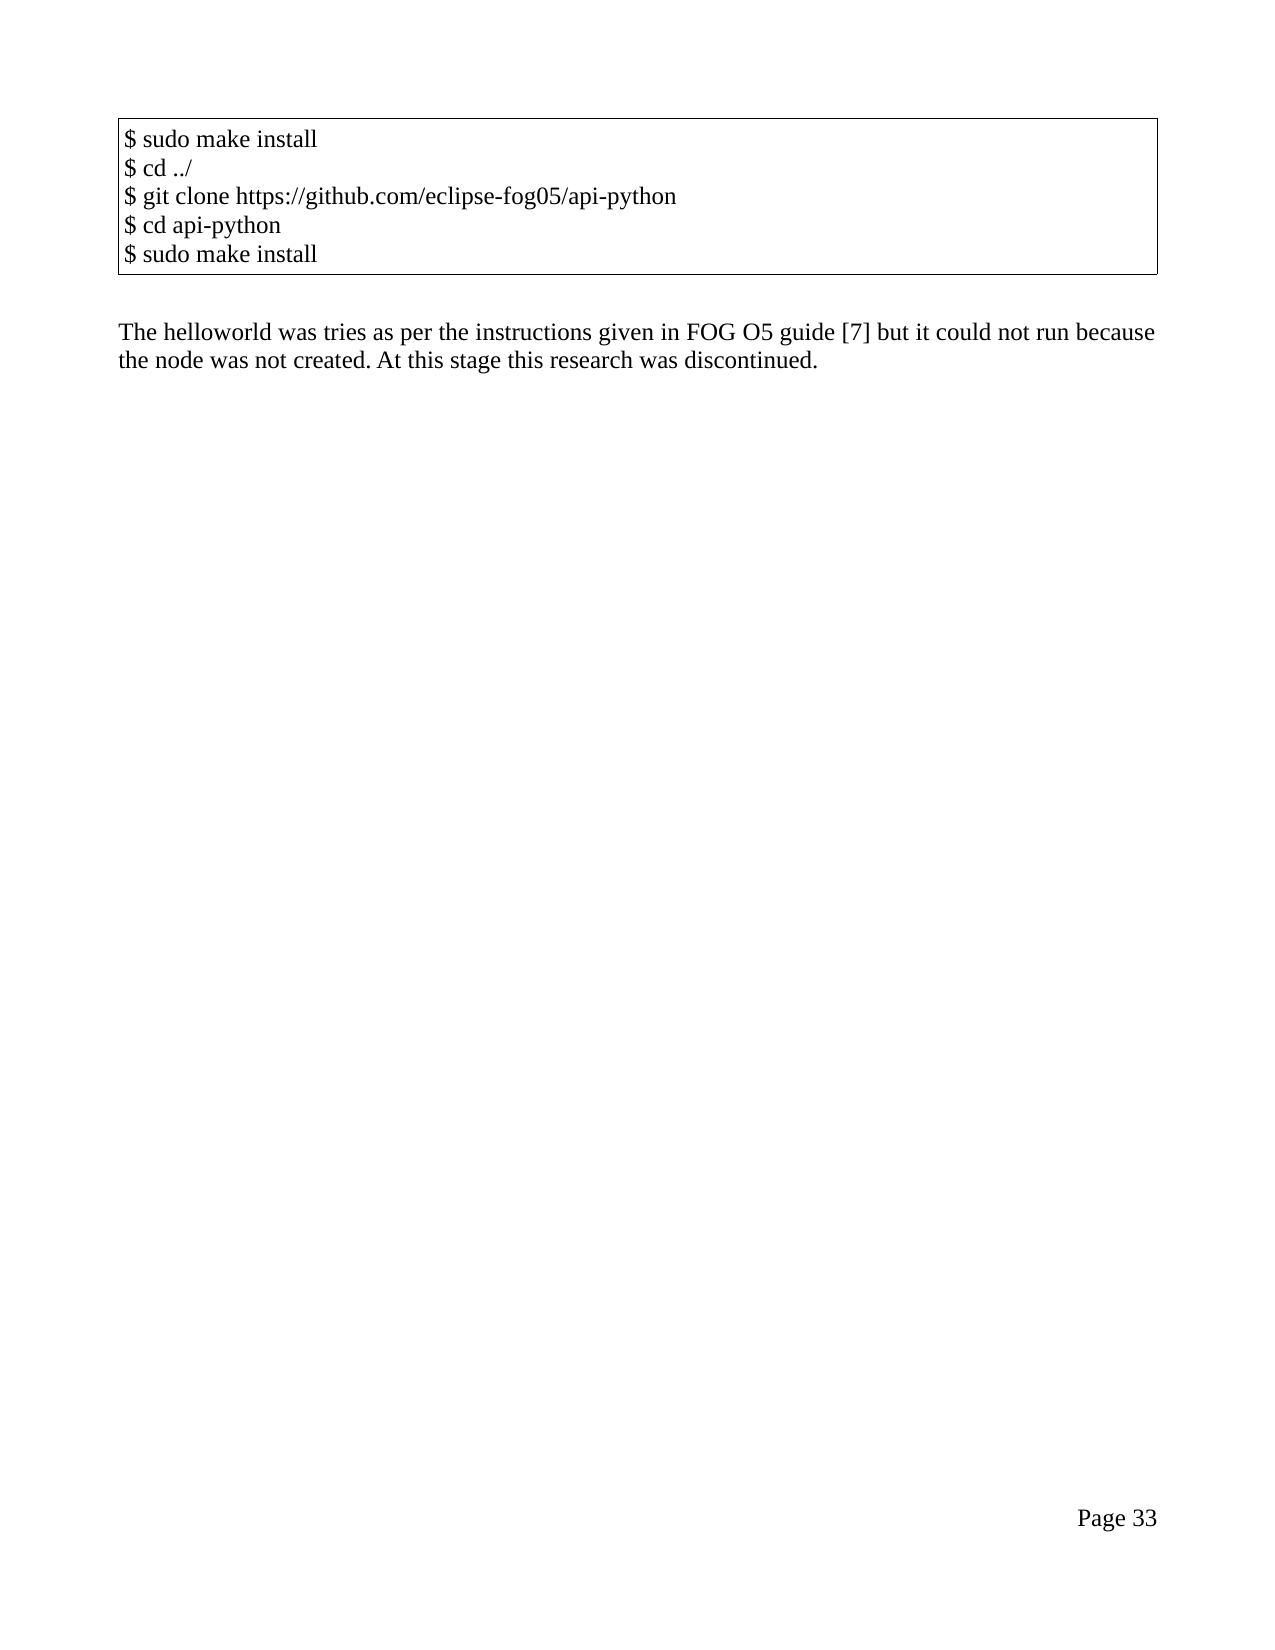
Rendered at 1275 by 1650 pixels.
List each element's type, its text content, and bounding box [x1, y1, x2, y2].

text The helloworld was tries as per the instructions given in FOG O5 guide [7] but it could not run because the node was not created. At this stage this research was discontinued. [118, 317, 1157, 374]
table_header $ sudo make install $ cd ../ $ git clone https://github.com/eclipse-fog05/api-python $ cd api-python $ sudo make install [119, 119, 1157, 273]
